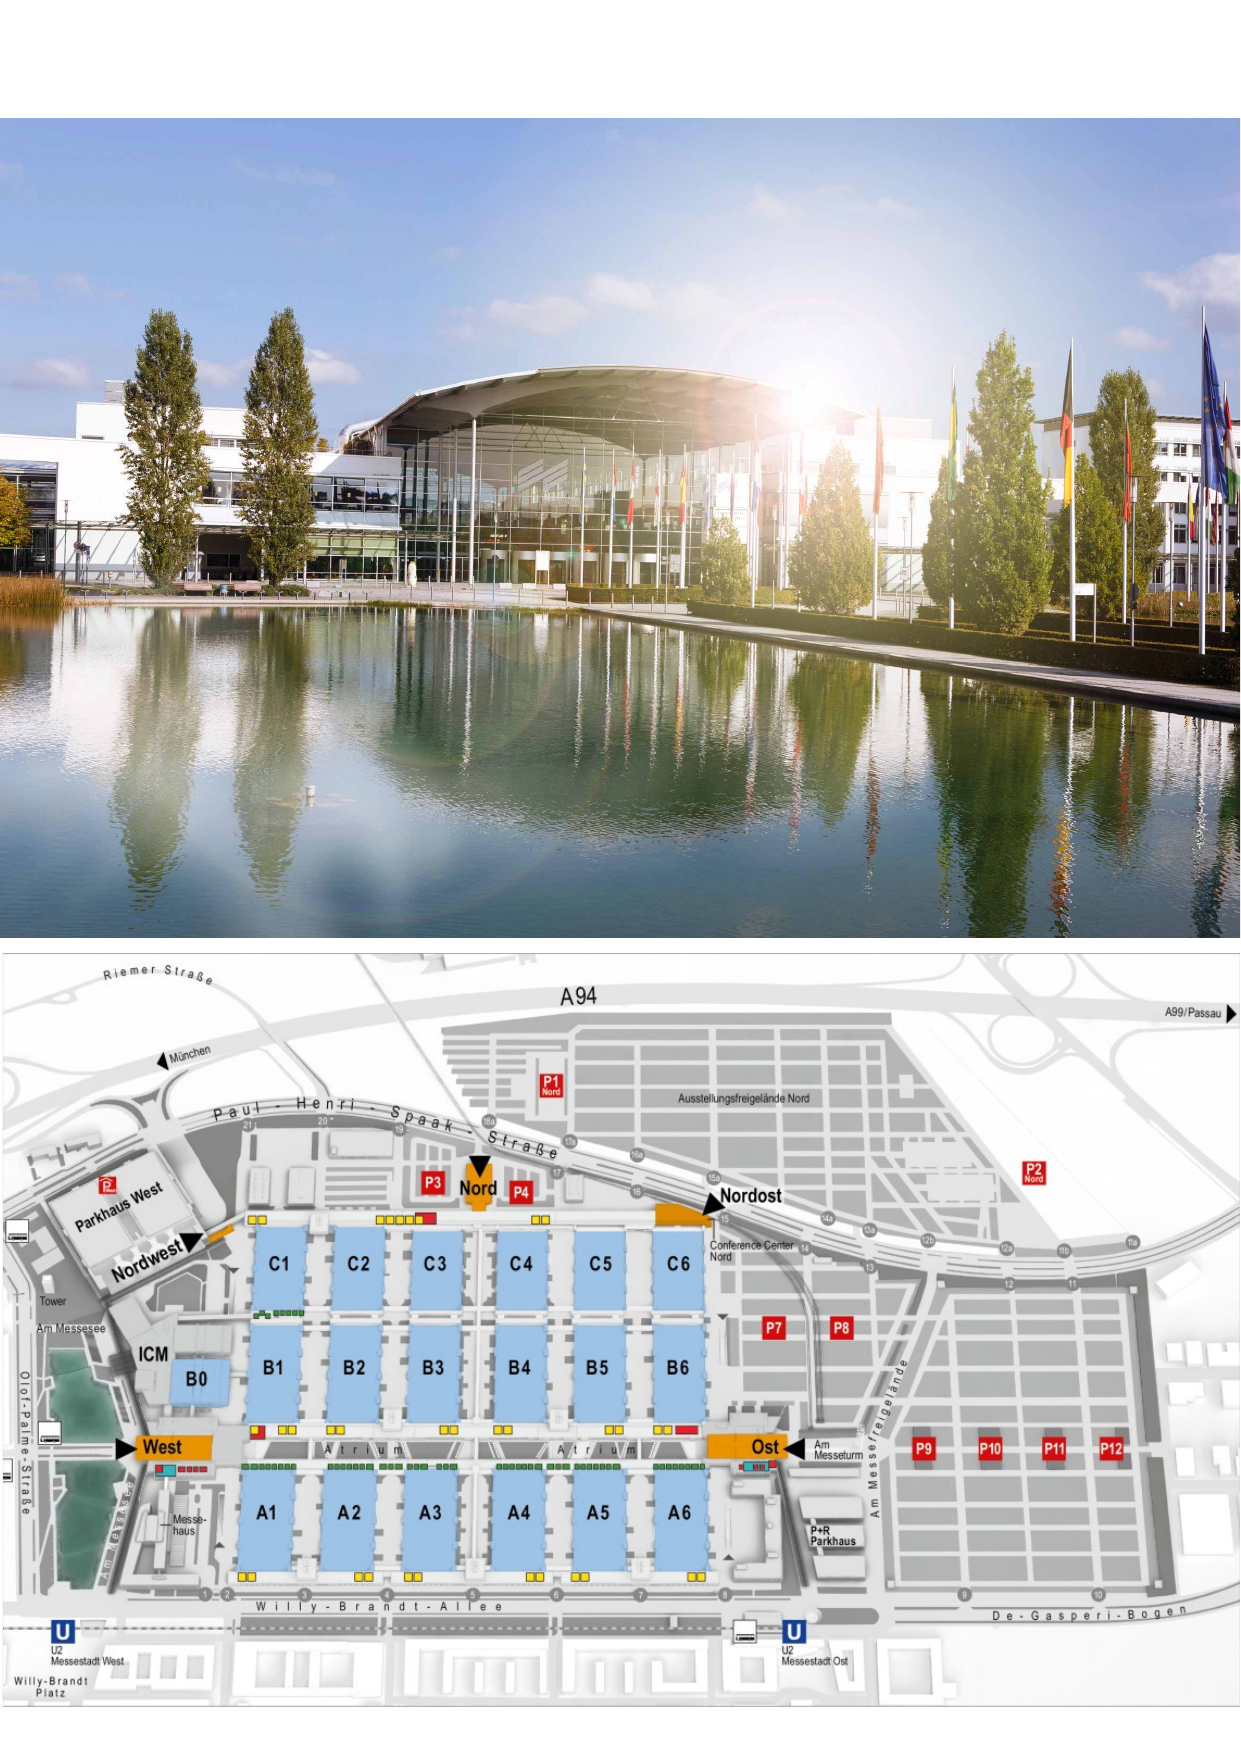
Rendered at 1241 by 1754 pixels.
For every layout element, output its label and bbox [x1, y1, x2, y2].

picture [2, 953, 1240, 1707]
picture [0, 118, 1241, 938]
